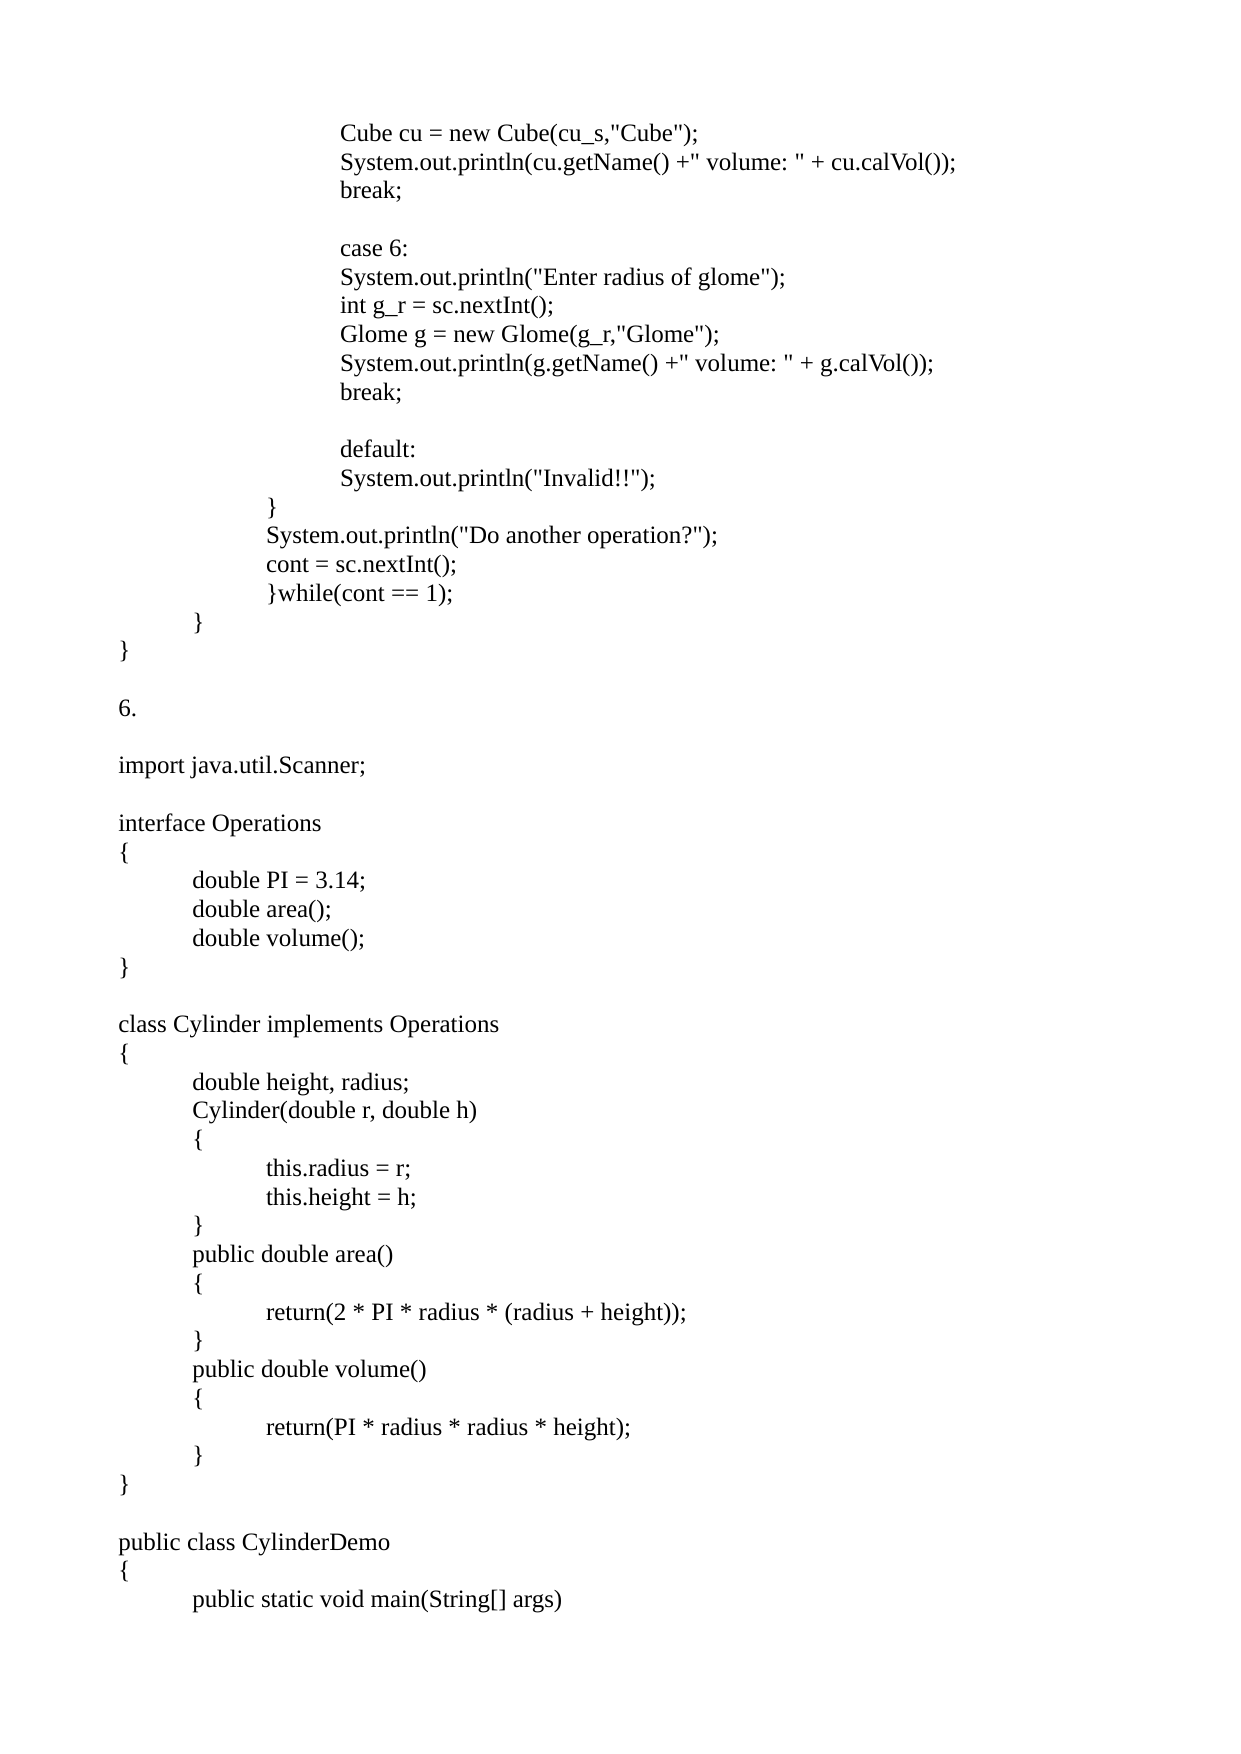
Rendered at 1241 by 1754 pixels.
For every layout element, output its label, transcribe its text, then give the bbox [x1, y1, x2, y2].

text public class CylinderDemo [118, 1527, 1122, 1556]
text } [118, 1441, 1122, 1469]
text System.out.println("Invalid!!"); [118, 463, 1122, 492]
text this.radius = r; [118, 1153, 1122, 1182]
text double volume(); [118, 923, 1122, 952]
text public static void main(String[] args) [118, 1584, 1122, 1613]
text System.out.println("Enter radius of glome"); [118, 262, 1122, 291]
text double height, radius; [118, 1067, 1122, 1096]
text interface Operations [118, 808, 1122, 837]
text Cylinder(double r, double h) [118, 1096, 1122, 1124]
text { [118, 1556, 1122, 1584]
text { [118, 1124, 1122, 1153]
text System.out.println(cu.getName() +" volume: " + cu.calVol()); [118, 147, 1122, 176]
text return(2 * PI * radius * (radius + height)); [118, 1297, 1122, 1326]
text { [118, 1038, 1122, 1067]
text 6. [118, 693, 1122, 722]
text break; [118, 377, 1122, 406]
text System.out.println(g.getName() +" volume: " + g.calVol()); [118, 348, 1122, 377]
text default: [118, 434, 1122, 463]
text } [118, 636, 1122, 664]
text Glome g = new Glome(g_r,"Glome"); [118, 319, 1122, 348]
text public double area() [118, 1239, 1122, 1268]
text import java.util.Scanner; [118, 751, 1122, 779]
text int g_r = sc.nextInt(); [118, 291, 1122, 319]
text this.height = h; [118, 1182, 1122, 1211]
text } [118, 1469, 1122, 1498]
text case 6: [118, 233, 1122, 262]
text class Cylinder implements Operations [118, 1009, 1122, 1038]
text System.out.println("Do another operation?"); [118, 521, 1122, 549]
text { [118, 1383, 1122, 1412]
text double area(); [118, 894, 1122, 923]
text } [118, 1211, 1122, 1239]
text }while(cont == 1); [118, 578, 1122, 607]
text public double volume() [118, 1354, 1122, 1383]
text } [118, 1326, 1122, 1354]
text break; [118, 176, 1122, 204]
text } [118, 607, 1122, 636]
text } [118, 952, 1122, 981]
text Cube cu = new Cube(cu_s,"Cube"); [118, 118, 1122, 147]
text { [118, 837, 1122, 866]
text { [118, 1268, 1122, 1297]
text return(PI * radius * radius * height); [118, 1412, 1122, 1441]
text } [118, 492, 1122, 521]
text cont = sc.nextInt(); [118, 549, 1122, 578]
text double PI = 3.14; [118, 866, 1122, 894]
